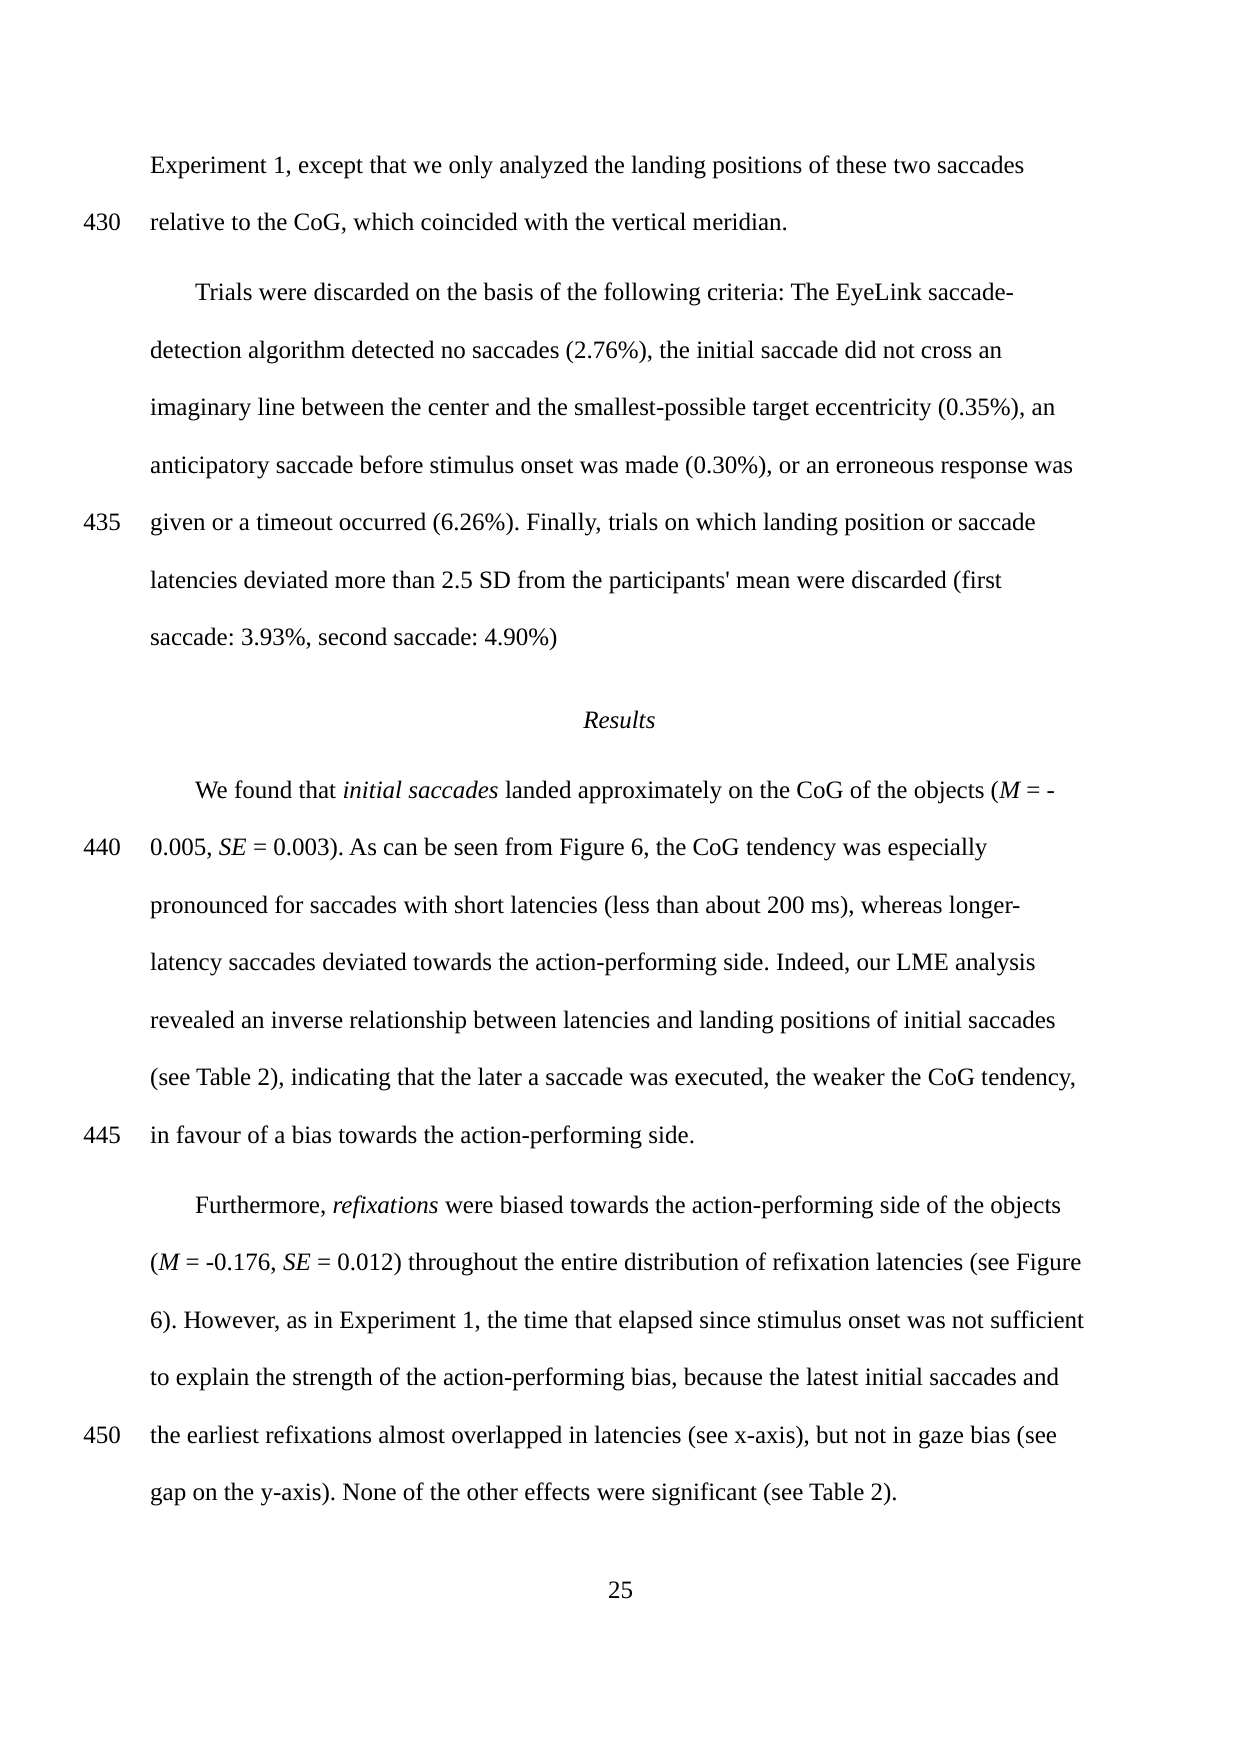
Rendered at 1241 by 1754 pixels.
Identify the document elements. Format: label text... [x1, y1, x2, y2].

text We found that initial saccades landed approximately on the CoG of the objects (M = -0.005, SE = 0.003). As can be seen from Figure 6, the CoG tendency was especially pronounced for saccades with short latencies (less than about 200 ms), whereas longer-latency saccades deviated towards the action-performing side. Indeed, our LME analysis revealed an inverse relationship between latencies and landing positions of initial saccades (see Table 2), indicating that the later a saccade was executed, the weaker the CoG tendency, in favour of a bias towards the action-performing side. [150, 775, 1091, 1149]
subtitle Results [150, 705, 1091, 734]
text Furthermore, refixations were biased towards the action-performing side of the objects (M = -0.176, SE = 0.012) throughout the entire distribution of refixation latencies (see Figure 6). However, as in Experiment 1, the time that elapsed since stimulus onset was not sufficient to explain the strength of the action-performing bias, because the latest initial saccades and the earliest refixations almost overlapped in latencies (see x-axis), but not in gaze bias (see gap on the y-axis). None of the other effects were significant (see Table 2). [150, 1190, 1091, 1506]
text Experiment 1, except that we only analyzed the landing positions of these two saccades relative to the CoG, which coincided with the vertical meridian. [150, 150, 1091, 236]
text Trials were discarded on the basis of the following criteria: The EyeLink saccade-detection algorithm detected no saccades (2.76%), the initial saccade did not cross an imaginary line between the center and the smallest-possible target eccentricity (0.35%), an anticipatory saccade before stimulus onset was made (0.30%), or an erroneous response was given or a timeout occurred (6.26%). Finally, trials on which landing position or saccade latencies deviated more than 2.5 SD from the participants' mean were discarded (first saccade: 3.93%, second saccade: 4.90%) [150, 277, 1091, 651]
